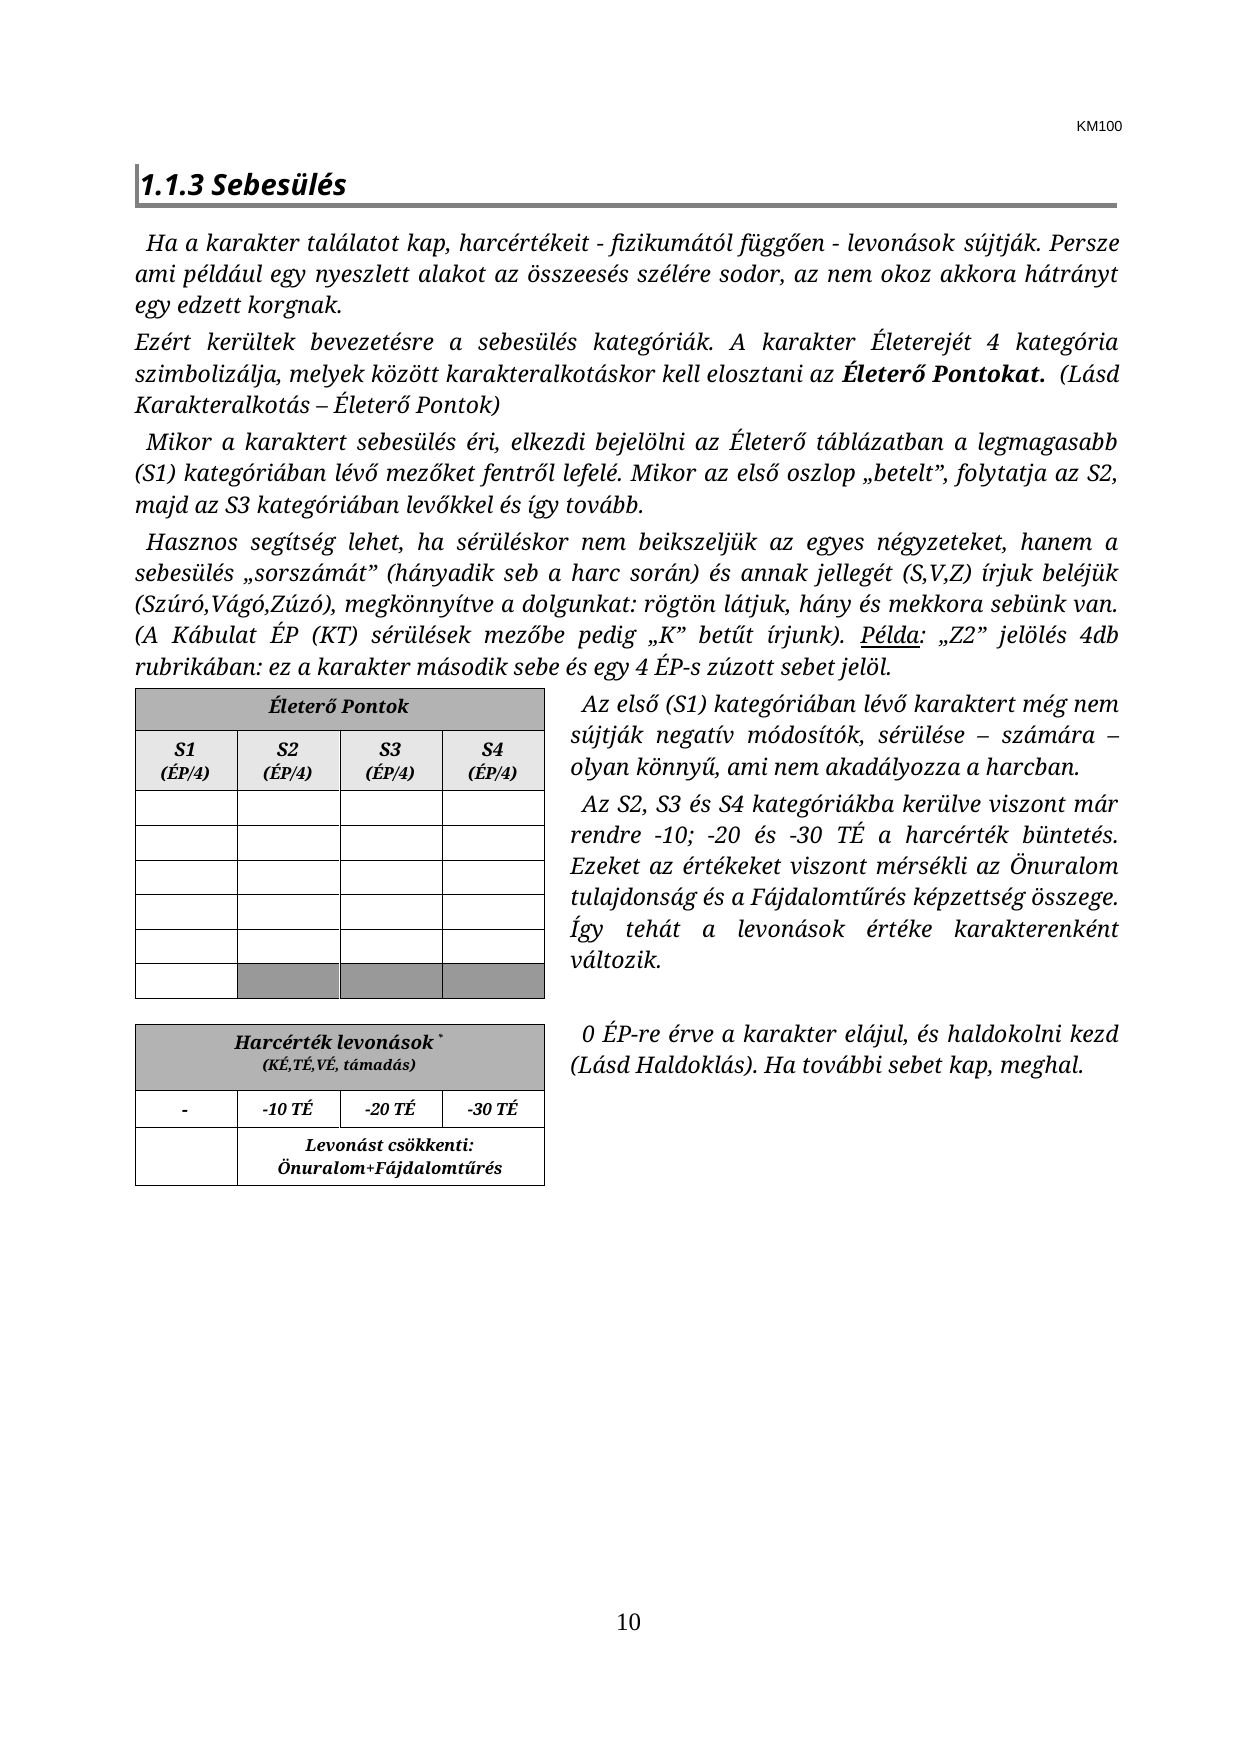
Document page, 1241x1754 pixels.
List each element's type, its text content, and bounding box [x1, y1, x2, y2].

table_cell [136, 895, 237, 929]
table_cell -30 TÉ [443, 1091, 544, 1127]
subtitle Sebesülés [139, 164, 1122, 204]
table_cell [238, 791, 339, 825]
table_cell [341, 861, 442, 894]
table_cell S2 (ÉP/4) [238, 731, 339, 790]
text 0 ÉP-re érve a karakter elájul, és haldokolni kezd (Lásd Haldoklás). Ha további sebet kap, meghal. [570, 1018, 1122, 1081]
table_cell [443, 791, 544, 825]
text Az első (S1) kategóriában lévő karaktert még nem sújtják negatív módosítók, sérülése – számára – olyan könnyű, ami nem akadályozza a harcban. [570, 688, 1122, 782]
table_cell [136, 791, 237, 825]
table_header Életerő Pontok [136, 689, 544, 730]
table_cell [238, 930, 339, 963]
table_cell [238, 964, 339, 998]
table_cell [443, 895, 544, 929]
table_cell [238, 861, 339, 894]
table_cell S4 (ÉP/4) [443, 731, 544, 790]
table_cell Levonást csökkenti: Önuralom+Fájdalomtűrés [238, 1128, 544, 1185]
table_cell [136, 826, 237, 860]
table_cell [341, 964, 442, 998]
table_cell [443, 861, 544, 894]
table_cell [136, 964, 237, 998]
text Ha a karakter találatot kap, harcértékeit - fizikumától függően - levonások sújtják. Persze ami például egy nyeszlett alakot az összeesés szélére sodor, az nem okoz akkora hátrányt egy edzett korgnak. [134, 227, 1122, 320]
table_cell [238, 826, 339, 860]
table_cell [136, 861, 237, 894]
table_cell [136, 1128, 237, 1185]
table_cell -10 TÉ [238, 1091, 339, 1127]
table_cell [136, 930, 237, 963]
table_cell [443, 930, 544, 963]
table_cell S1 (ÉP/4) [136, 731, 237, 790]
table_cell [238, 895, 339, 929]
table_cell [341, 826, 442, 860]
table_cell [443, 964, 544, 998]
text Ezért kerültek bevezetésre a sebesülés kategóriák. A karakter Életerejét 4 kategória szimbolizálja, melyek között karakteralkotáskor kell elosztani az Életerő Pontokat. (Lásd Karakteralkotás – Életerő Pontok) [134, 326, 1122, 420]
table_cell S3 (ÉP/4) [341, 731, 442, 790]
table_cell [443, 826, 544, 860]
table_cell [341, 930, 442, 963]
table_cell - [136, 1091, 237, 1127]
table_cell -20 TÉ [341, 1091, 442, 1127]
table_cell [341, 791, 442, 825]
table_cell [341, 895, 442, 929]
text Az S2, S3 és S4 kategóriákba kerülve viszont már rendre -10; -20 és -30 TÉ a harcérték büntetés. Ezeket az értékeket viszont mérsékli az Önuralom tulajdonság és a Fájdalomtűrés képzettség összege. Így tehát a levonások értéke karakterenként változik. [570, 788, 1122, 975]
text Mikor a karaktert sebesülés éri, elkezdi bejelölni az Életerő táblázatban a legmagasabb (S1) kategóriában lévő mezőket fentről lefelé. Mikor az első oszlop „betelt”, folytatja az S2, majd az S3 kategóriában levőkkel és így tovább. [134, 426, 1122, 520]
table_header Harcérték levonások * (KÉ,TÉ,VÉ, támadás) [136, 1025, 544, 1090]
text Hasznos segítség lehet, ha sérüléskor nem beikszeljük az egyes négyzeteket, hanem a sebesülés „sorszámát” (hányadik seb a harc során) és annak jellegét (S,V,Z) írjuk beléjük (Szúró,Vágó,Zúzó), megkönnyítve a dolgunkat: rögtön látjuk, hány és mekkora sebünk van. (A Kábulat ÉP (KT) sérülések mezőbe pedig „K” betűt írjunk). Példa: „Z2” jelölés 4db rubrikában: ez a karakter második sebe és egy 4 ÉP-s zúzott sebet jelöl. [134, 526, 1122, 682]
